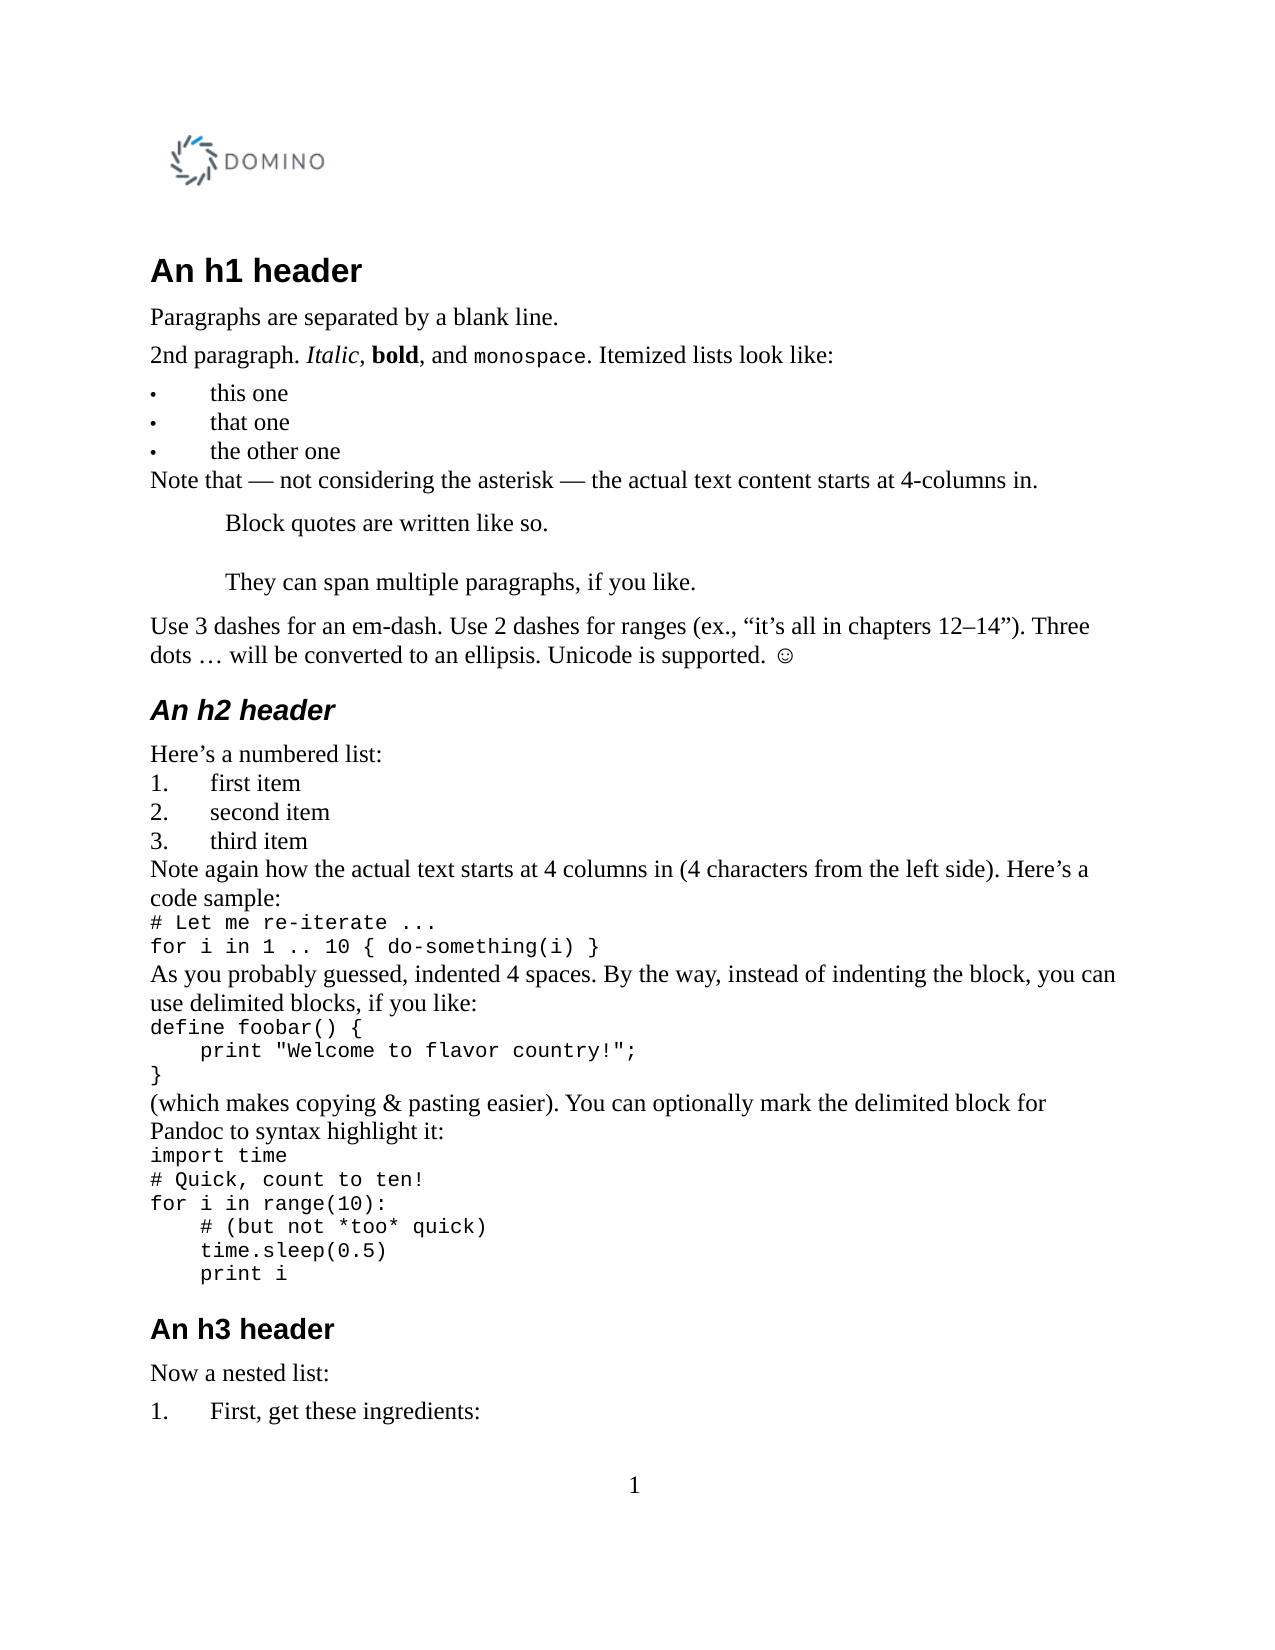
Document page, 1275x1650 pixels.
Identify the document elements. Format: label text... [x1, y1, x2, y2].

list third item [150, 826, 1125, 854]
text # (but not *too* quick) [150, 1216, 1125, 1240]
text Here’s a numbered list: [150, 739, 1125, 768]
list second item [150, 797, 1125, 826]
text Note again how the actual text starts at 4 columns in (4 characters from the left side). Here’s a code sample: [150, 854, 1125, 912]
text # Let me re-iterate ... [150, 912, 1125, 936]
text (which makes copying & pasting easier). You can optionally mark the delimited block for Pandoc to syntax highlight it: [150, 1088, 1125, 1145]
text for i in range(10): [150, 1192, 1125, 1216]
list that one [150, 407, 1125, 436]
text Block quotes are written like so. [225, 508, 1125, 537]
list first item [150, 768, 1125, 797]
list First, get these ingredients: [150, 1396, 1125, 1424]
text define foobar() { [150, 1017, 1125, 1040]
text import time [150, 1145, 1125, 1169]
text Now a nested list: [150, 1358, 1125, 1387]
text Paragraphs are separated by a blank line. [150, 302, 1125, 331]
text As you probably guessed, indented 4 spaces. By the way, instead of indenting the block, you can use delimited blocks, if you like: [150, 959, 1125, 1017]
text print i [150, 1263, 1125, 1287]
text time.sleep(0.5) [150, 1240, 1125, 1263]
text print "Welcome to flavor country!"; [150, 1040, 1125, 1064]
text } [150, 1064, 1125, 1088]
text They can span multiple paragraphs, if you like. [225, 567, 1125, 596]
subtitle An h1 header [150, 251, 1125, 290]
text # Quick, count to ten! [150, 1169, 1125, 1192]
subtitle An h2 header [150, 693, 1125, 727]
text for i in 1 .. 10 { do-something(i) } [150, 936, 1125, 959]
picture [160, 130, 337, 194]
subtitle An h3 header [150, 1312, 1125, 1346]
text 2nd paragraph. Italic, bold, and monospace. Itemized lists look like: [150, 340, 1125, 369]
text Use 3 dashes for an em-dash. Use 2 dashes for ranges (ex., “it’s all in chapters 12–14”). Three dots … will be converted to an ellipsis. Unicode is supported. ☺ [150, 611, 1125, 668]
list the other one [150, 436, 1125, 465]
text Note that — not considering the asterisk — the actual text content starts at 4-columns in. [150, 465, 1125, 493]
list this one [150, 378, 1125, 407]
